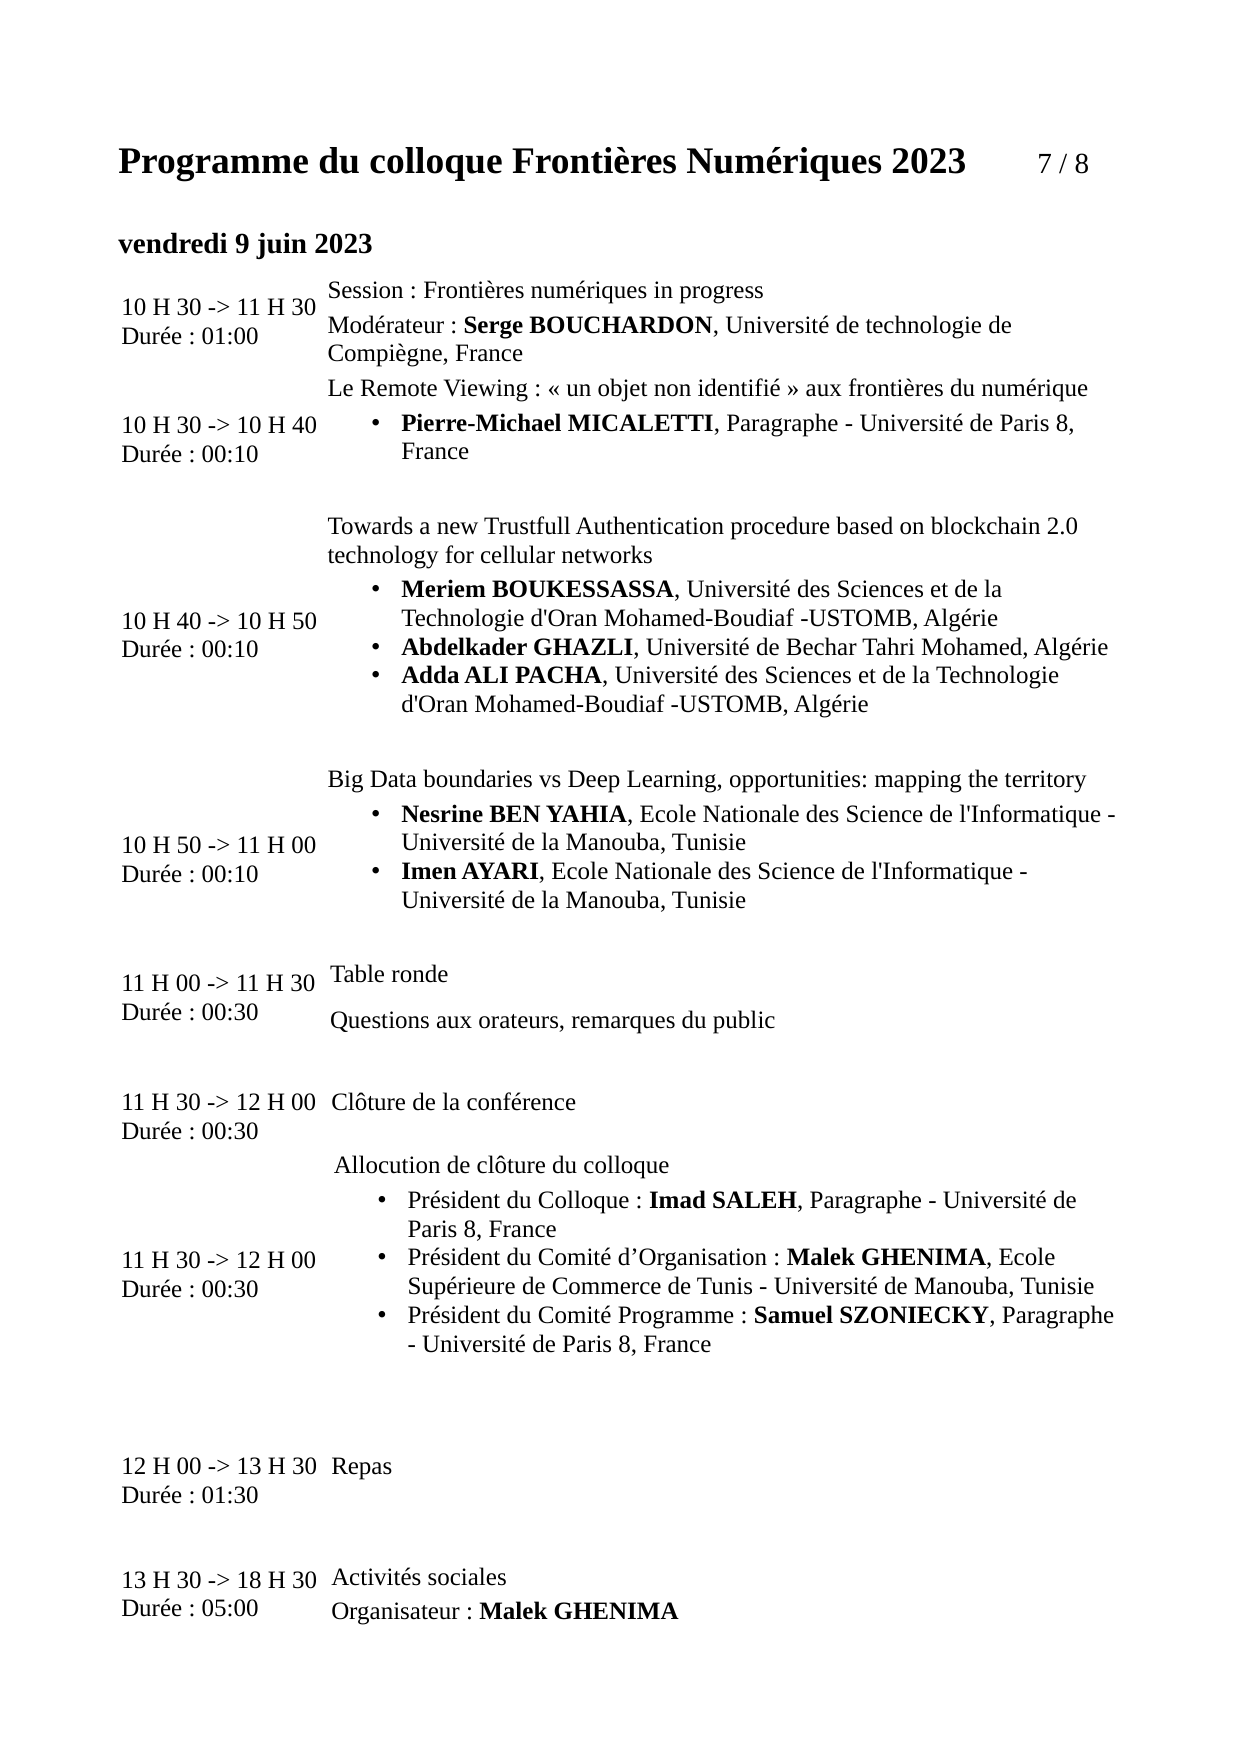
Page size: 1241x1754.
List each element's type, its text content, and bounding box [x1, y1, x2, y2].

table_header Towards a new Trustfull Authentication procedure based on blockchain 2.0 technology for cellular networks [324, 508, 1123, 571]
table_header 10 H 30 -> 11 H 30 Durée : 01:00 [118, 272, 324, 370]
table_cell Nesrine BEN YAHIA, Ecole Nationale des Science de l'Informatique - Université de la Manouba, Tunisie Imen AYARI, Ecole Nationale des Science de l'Informatique - Université de la Manouba, Tunisie [324, 796, 1123, 946]
table_header Session : Frontières numériques in progress [324, 272, 1123, 307]
table_header Allocution de clôture du colloque [331, 1148, 1123, 1182]
table_header 13 H 30 -> 18 H 30 Durée : 05:00 [118, 1559, 328, 1628]
table_cell [324, 946, 1123, 957]
table_header Clôture de la conférence [328, 1084, 594, 1119]
table_header 11 H 00 -> 11 H 30 Durée : 00:30 [118, 957, 327, 1036]
table_header Repas [328, 1448, 411, 1483]
table_cell [331, 1390, 1123, 1400]
table_header Le Remote Viewing : « un objet non identifié » aux frontières du numérique [324, 370, 1123, 405]
table_header Table ronde [327, 957, 787, 991]
table_header 10 H 30 -> 10 H 40 Durée : 00:10 [118, 370, 324, 508]
table_cell Modérateur : Serge BOUCHARDON, Université de technologie de Compiègne, France [324, 307, 1123, 370]
table_header 12 H 00 -> 13 H 30 Durée : 01:30 [118, 1448, 328, 1511]
table_header Activités sociales [328, 1559, 697, 1593]
table_cell Pierre-Michael MICALETTI, Paragraphe - Université de Paris 8, France [324, 405, 1123, 497]
table_header 10 H 50 -> 11 H 00 Durée : 00:10 [118, 761, 324, 957]
table_cell [324, 751, 1123, 761]
table_cell Organisateur : Malek GHENIMA [328, 1594, 697, 1628]
table_header 11 H 30 -> 12 H 00 Durée : 00:30 [118, 1148, 331, 1400]
table_cell Président du Colloque : Imad SALEH, Paragraphe - Université de Paris 8, France Président du Comité d’Organisation : Malek GHENIMA, Ecole Supérieure de Commerce de Tunis - Université de Manouba, Tunisie Président du Comité Programme : Samuel SZONIECKY, Paragraphe - Université de Paris 8, France [331, 1182, 1123, 1390]
table_cell [327, 991, 787, 1002]
table_cell Questions aux orateurs, remarques du public [327, 1002, 787, 1036]
table_header 10 H 40 -> 10 H 50 Durée : 00:10 [118, 508, 324, 761]
subtitle vendredi 9 juin 2023 [118, 226, 1122, 260]
table_header 11 H 30 -> 12 H 00 Durée : 00:30 [118, 1084, 328, 1147]
table_cell [324, 498, 1123, 508]
table_cell [328, 1483, 411, 1511]
table_cell [328, 1119, 594, 1147]
table_header Big Data boundaries vs Deep Learning, opportunities: mapping the territory [324, 761, 1123, 796]
table_cell Meriem BOUKESSASSA, Université des Sciences et de la Technologie d'Oran Mohamed-Boudiaf -USTOMB, Algérie Abdelkader GHAZLI, Université de Bechar Tahri Mohamed, Algérie Adda ALI PACHA, Université des Sciences et de la Technologie d'Oran Mohamed-Boudiaf -USTOMB, Algérie [324, 571, 1123, 751]
